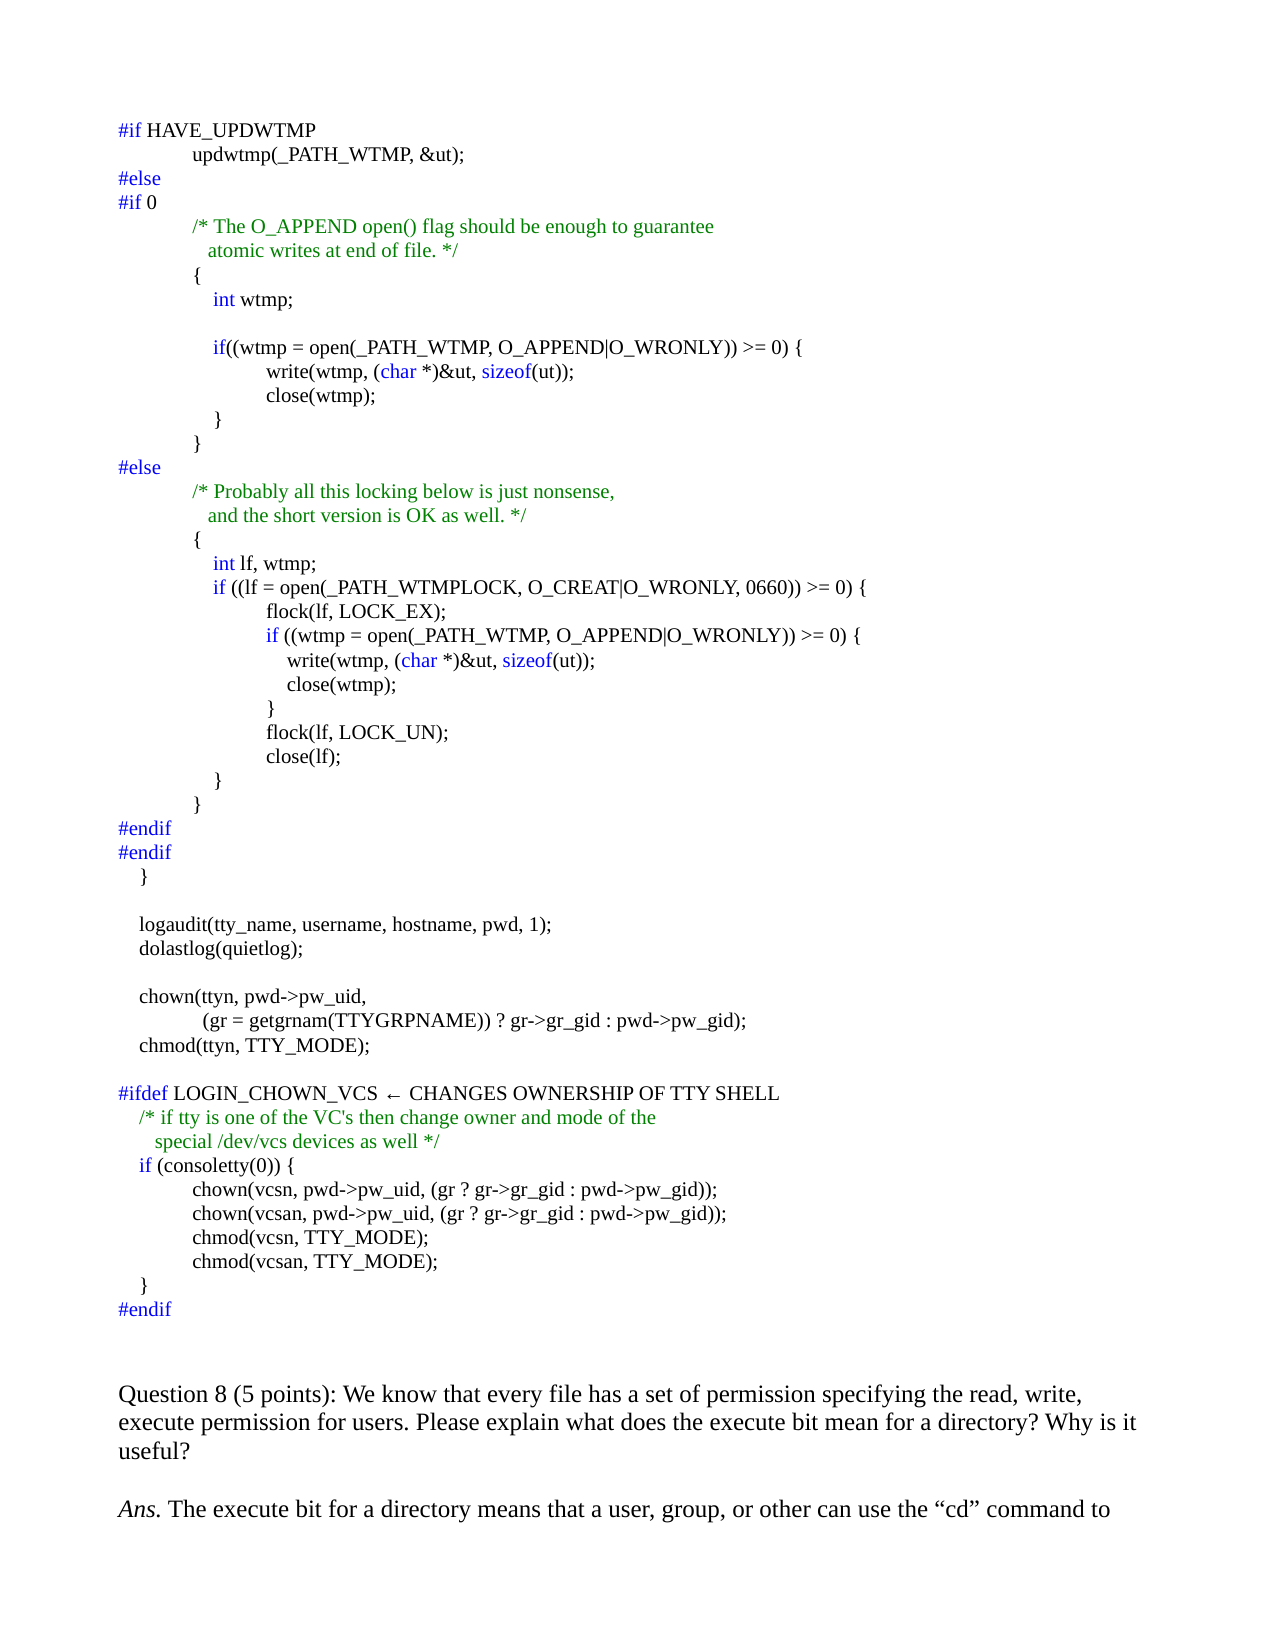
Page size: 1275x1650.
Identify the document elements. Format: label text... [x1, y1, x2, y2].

text #endif [118, 816, 1157, 840]
text updwtmp(_PATH_WTMP, &ut); [118, 142, 1157, 166]
text chown(vcsan, pwd->pw_uid, (gr ? gr->gr_gid : pwd->pw_gid)); [118, 1201, 1157, 1225]
text if((wtmp = open(_PATH_WTMP, O_APPEND|O_WRONLY)) >= 0) { [118, 335, 1157, 359]
text write(wtmp, (char *)&ut, sizeof(ut)); [118, 359, 1157, 383]
text #endif [118, 1297, 1157, 1321]
text if ((lf = open(_PATH_WTMPLOCK, O_CREAT|O_WRONLY, 0660)) >= 0) { [118, 575, 1157, 599]
text flock(lf, LOCK_EX); [118, 599, 1157, 623]
text close(wtmp); [118, 383, 1157, 407]
text } [118, 1273, 1157, 1297]
text close(lf); [118, 744, 1157, 768]
text (gr = getgrnam(TTYGRPNAME)) ? gr->gr_gid : pwd->pw_gid); [118, 1008, 1157, 1032]
text if (consoletty(0)) { [118, 1153, 1157, 1177]
text Ans. The execute bit for a directory means that a user, group, or other can use the “cd” command to [118, 1494, 1157, 1522]
text } [118, 768, 1157, 792]
text and the short version is OK as well. */ [118, 503, 1157, 527]
text atomic writes at end of file. */ [118, 238, 1157, 262]
text /* The O_APPEND open() flag should be enough to guarantee [118, 214, 1157, 238]
text special /dev/vcs devices as well */ [118, 1129, 1157, 1153]
text #ifdef LOGIN_CHOWN_VCS ← CHANGES OWNERSHIP OF TTY SHELL [118, 1081, 1157, 1105]
text /* Probably all this locking below is just nonsense, [118, 479, 1157, 503]
text chown(ttyn, pwd->pw_uid, [118, 984, 1157, 1008]
text chmod(vcsan, TTY_MODE); [118, 1249, 1157, 1273]
text int wtmp; [118, 287, 1157, 311]
text if ((wtmp = open(_PATH_WTMP, O_APPEND|O_WRONLY)) >= 0) { [118, 623, 1157, 647]
text { [118, 262, 1157, 287]
text } [118, 696, 1157, 720]
text logaudit(tty_name, username, hostname, pwd, 1); [118, 912, 1157, 936]
text #if HAVE_UPDWTMP [118, 118, 1157, 142]
text #endif [118, 840, 1157, 864]
text int lf, wtmp; [118, 551, 1157, 575]
text { [118, 527, 1157, 551]
text chown(vcsn, pwd->pw_uid, (gr ? gr->gr_gid : pwd->pw_gid)); [118, 1177, 1157, 1201]
text } [118, 864, 1157, 888]
text Question 8 (5 points): We know that every file has a set of permission specifying the read, write, execute permission for users. Please explain what does the execute bit mean for a directory? Why is it useful? [118, 1379, 1157, 1465]
text /* if tty is one of the VC's then change owner and mode of the [118, 1105, 1157, 1129]
text #if 0 [118, 190, 1157, 214]
text #else [118, 455, 1157, 479]
text } [118, 792, 1157, 816]
text close(wtmp); [118, 672, 1157, 696]
text flock(lf, LOCK_UN); [118, 720, 1157, 744]
text dolastlog(quietlog); [118, 936, 1157, 960]
text } [118, 431, 1157, 455]
text write(wtmp, (char *)&ut, sizeof(ut)); [118, 647, 1157, 672]
text } [118, 407, 1157, 431]
text #else [118, 166, 1157, 190]
text chmod(vcsn, TTY_MODE); [118, 1225, 1157, 1249]
text chmod(ttyn, TTY_MODE); [118, 1032, 1157, 1057]
